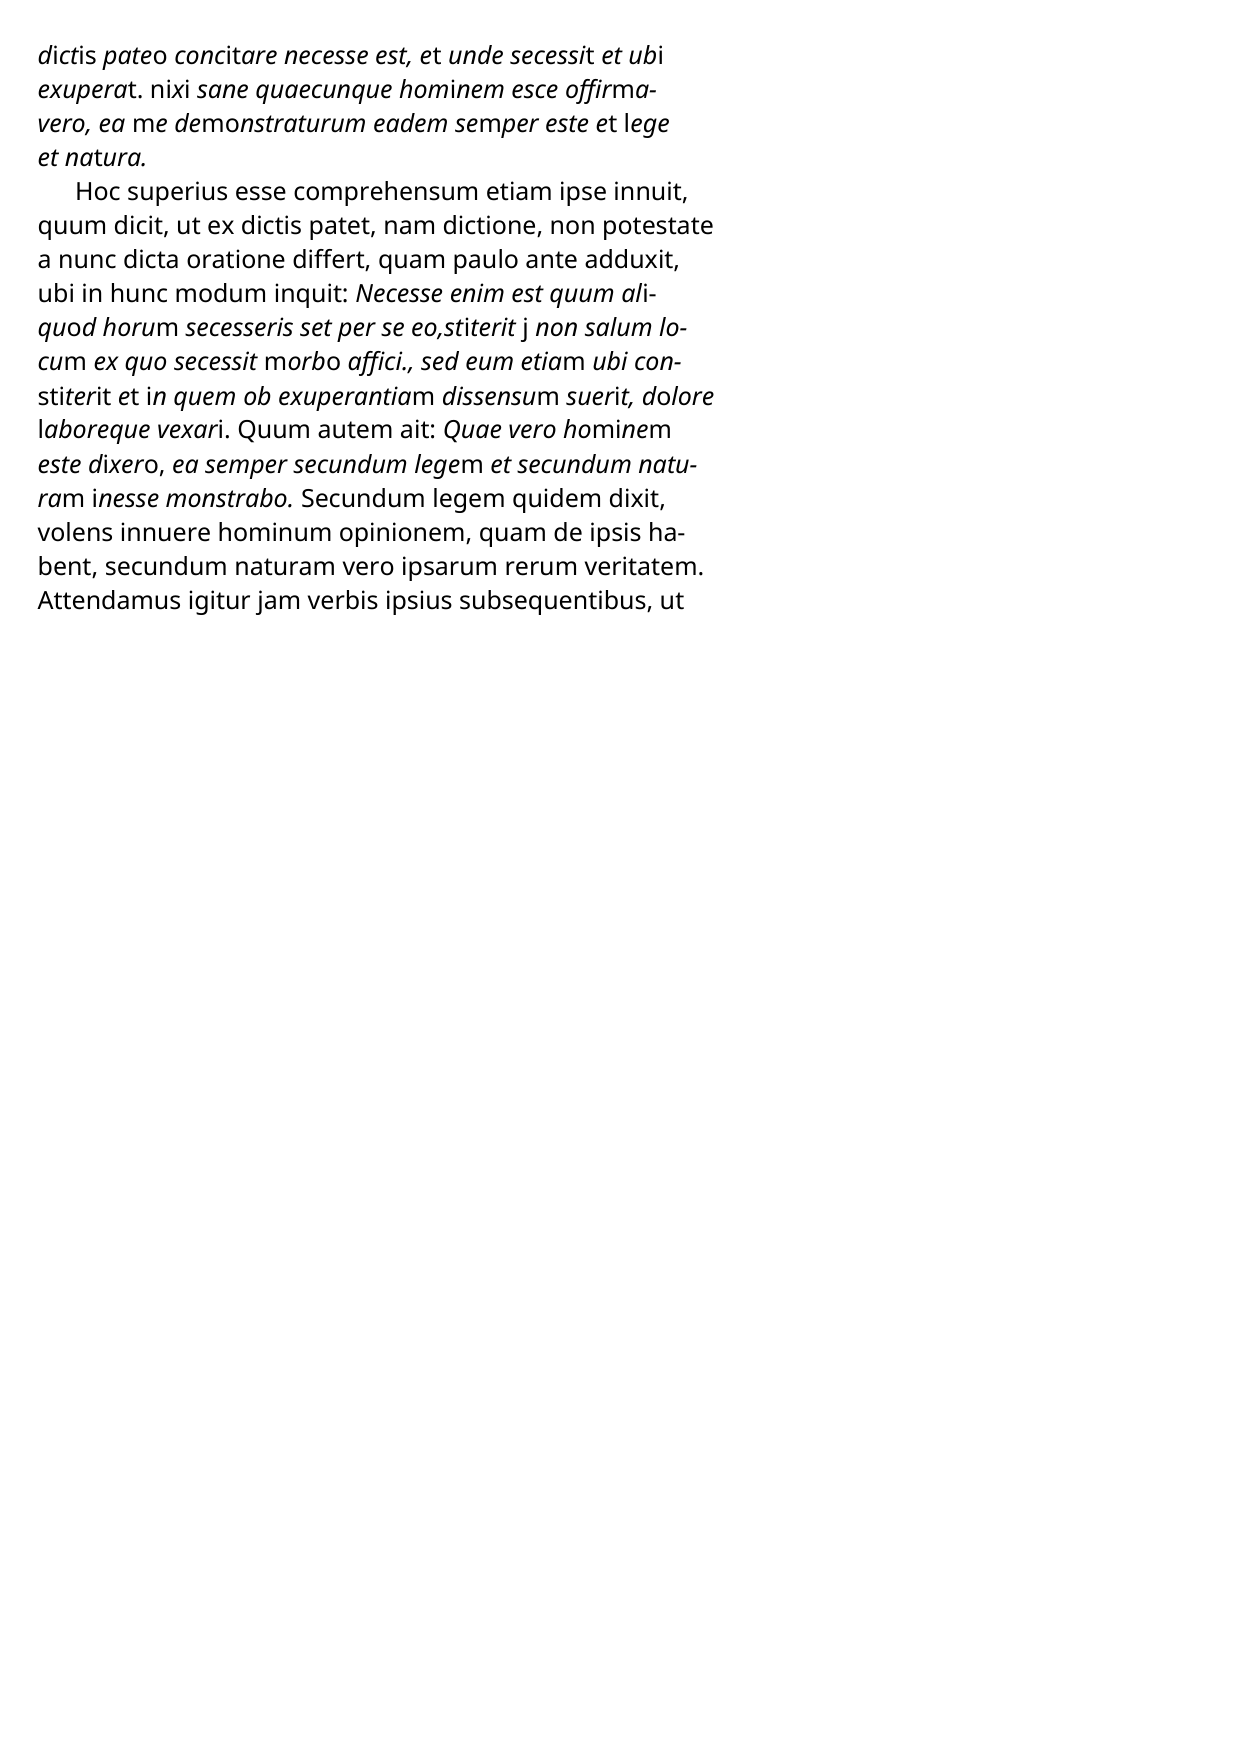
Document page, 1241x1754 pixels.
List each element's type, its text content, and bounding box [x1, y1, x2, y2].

text Hoc superius esse comprehensum etiam ipse innuit, quum dicit, ut ex dictis patet, nam dictione, non potestate a nunc dicta oratione differt, quam paulo ante adduxit, ubi in hunc modum inquit: Necesse enim est quum ali- quod horum secesseris set per se eo,stiterit j non salum lo- cum ex quo secessit morbo affici., sed eum etiam ubi con- stiterit et in quem ob exuperantiam dissensum suerit, dolore laboreque vexari. Quum autem ait: Quae vero hominem este dixero, ea semper secundum legem et secundum natu- ram inesse monstrabo. Secundum legem quidem dixit, volens innuere hominum opinionem, quam de ipsis ha- bent, secundum naturam vero ipsarum rerum veritatem. Attendamus igitur jam verbis ipsius subsequentibus, ut [37, 174, 1203, 617]
text dictis pateo concitare necesse est, et unde secessit et ubi exuperat. nixi sane quaecunque hominem esce offirma- vero, ea me demonstraturum eadem semper este et lege et natura. [37, 37, 1203, 174]
